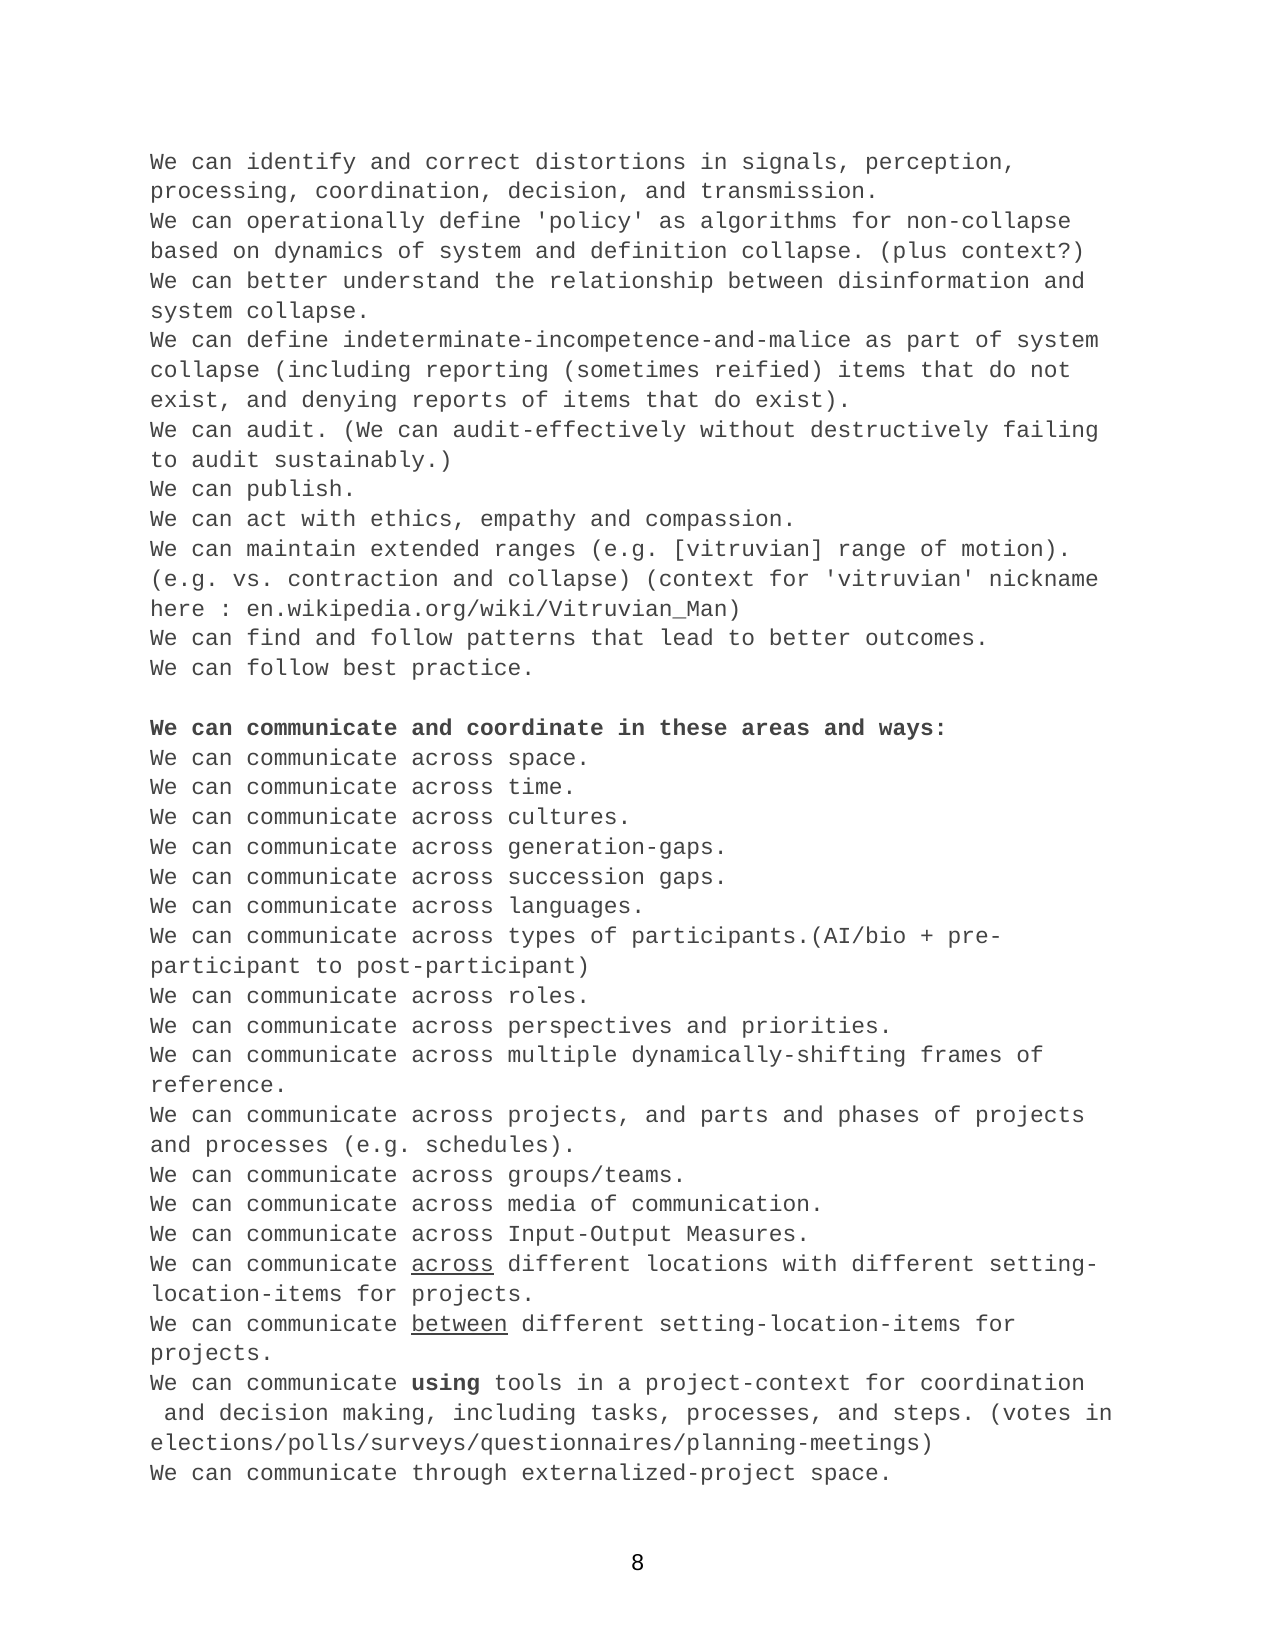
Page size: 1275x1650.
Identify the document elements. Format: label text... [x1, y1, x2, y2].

text We can communicate across cultures. [150, 805, 1125, 831]
text We can audit. (We can audit-effectively without destructively failing to audit sustainably.) [150, 418, 1125, 474]
text We can communicate across multiple dynamically-shifting frames of reference. [150, 1044, 1125, 1099]
text We can communicate across Input-Output Measures. [150, 1222, 1125, 1248]
text We can communicate across groups/teams. [150, 1163, 1125, 1189]
text We can operationally define 'policy' as algorithms for non-collapse based on dynamics of system and definition collapse. (plus context?) [150, 209, 1125, 265]
text We can communicate across perspectives and priorities. [150, 1014, 1125, 1040]
text We can communicate across generation-gaps. [150, 835, 1125, 861]
text We can communicate using tools in a project-context for coordination [150, 1371, 1125, 1397]
text We can maintain extended ranges (e.g. [vitruvian] range of motion). (e.g. vs. contraction and collapse) (context for 'vitruvian' nickname here : en.wikipedia.org/wiki/Vitruvian_Man) [150, 537, 1125, 623]
text We can publish. [150, 478, 1125, 504]
text We can define indeterminate-incompetence-and-malice as part of system collapse (including reporting (sometimes reified) items that do not exist, and denying reports of items that do exist). [150, 329, 1125, 414]
text We can communicate across space. [150, 746, 1125, 772]
text We can communicate across languages. [150, 895, 1125, 921]
text and decision making, including tasks, processes, and steps. (votes in elections/polls/surveys/questionnaires/planning-meetings) [150, 1401, 1125, 1457]
text We can identify and correct distortions in signals, perception, processing, coordination, decision, and transmission. [150, 150, 1125, 206]
text We can communicate through externalized-project space. [150, 1461, 1125, 1487]
text We can better understand the relationship between disinformation and system collapse. [150, 269, 1125, 325]
text We can communicate across different locations with different setting-location-items for projects. [150, 1252, 1125, 1308]
text We can find and follow patterns that lead to better outcomes. [150, 627, 1125, 653]
text We can communicate across types of participants.(AI/bio + pre-participant to post-participant) [150, 924, 1125, 980]
text We can follow best practice. [150, 656, 1125, 682]
text We can act with ethics, empathy and compassion. [150, 507, 1125, 533]
text We can communicate across succession gaps. [150, 865, 1125, 891]
text We can communicate across media of communication. [150, 1193, 1125, 1219]
text We can communicate across roles. [150, 984, 1125, 1010]
text We can communicate across projects, and parts and phases of projects and processes (e.g. schedules). [150, 1103, 1125, 1159]
text We can communicate and coordinate in these areas and ways: [150, 716, 1125, 742]
text We can communicate between different setting-location-items for projects. [150, 1312, 1125, 1368]
text We can communicate across time. [150, 776, 1125, 802]
